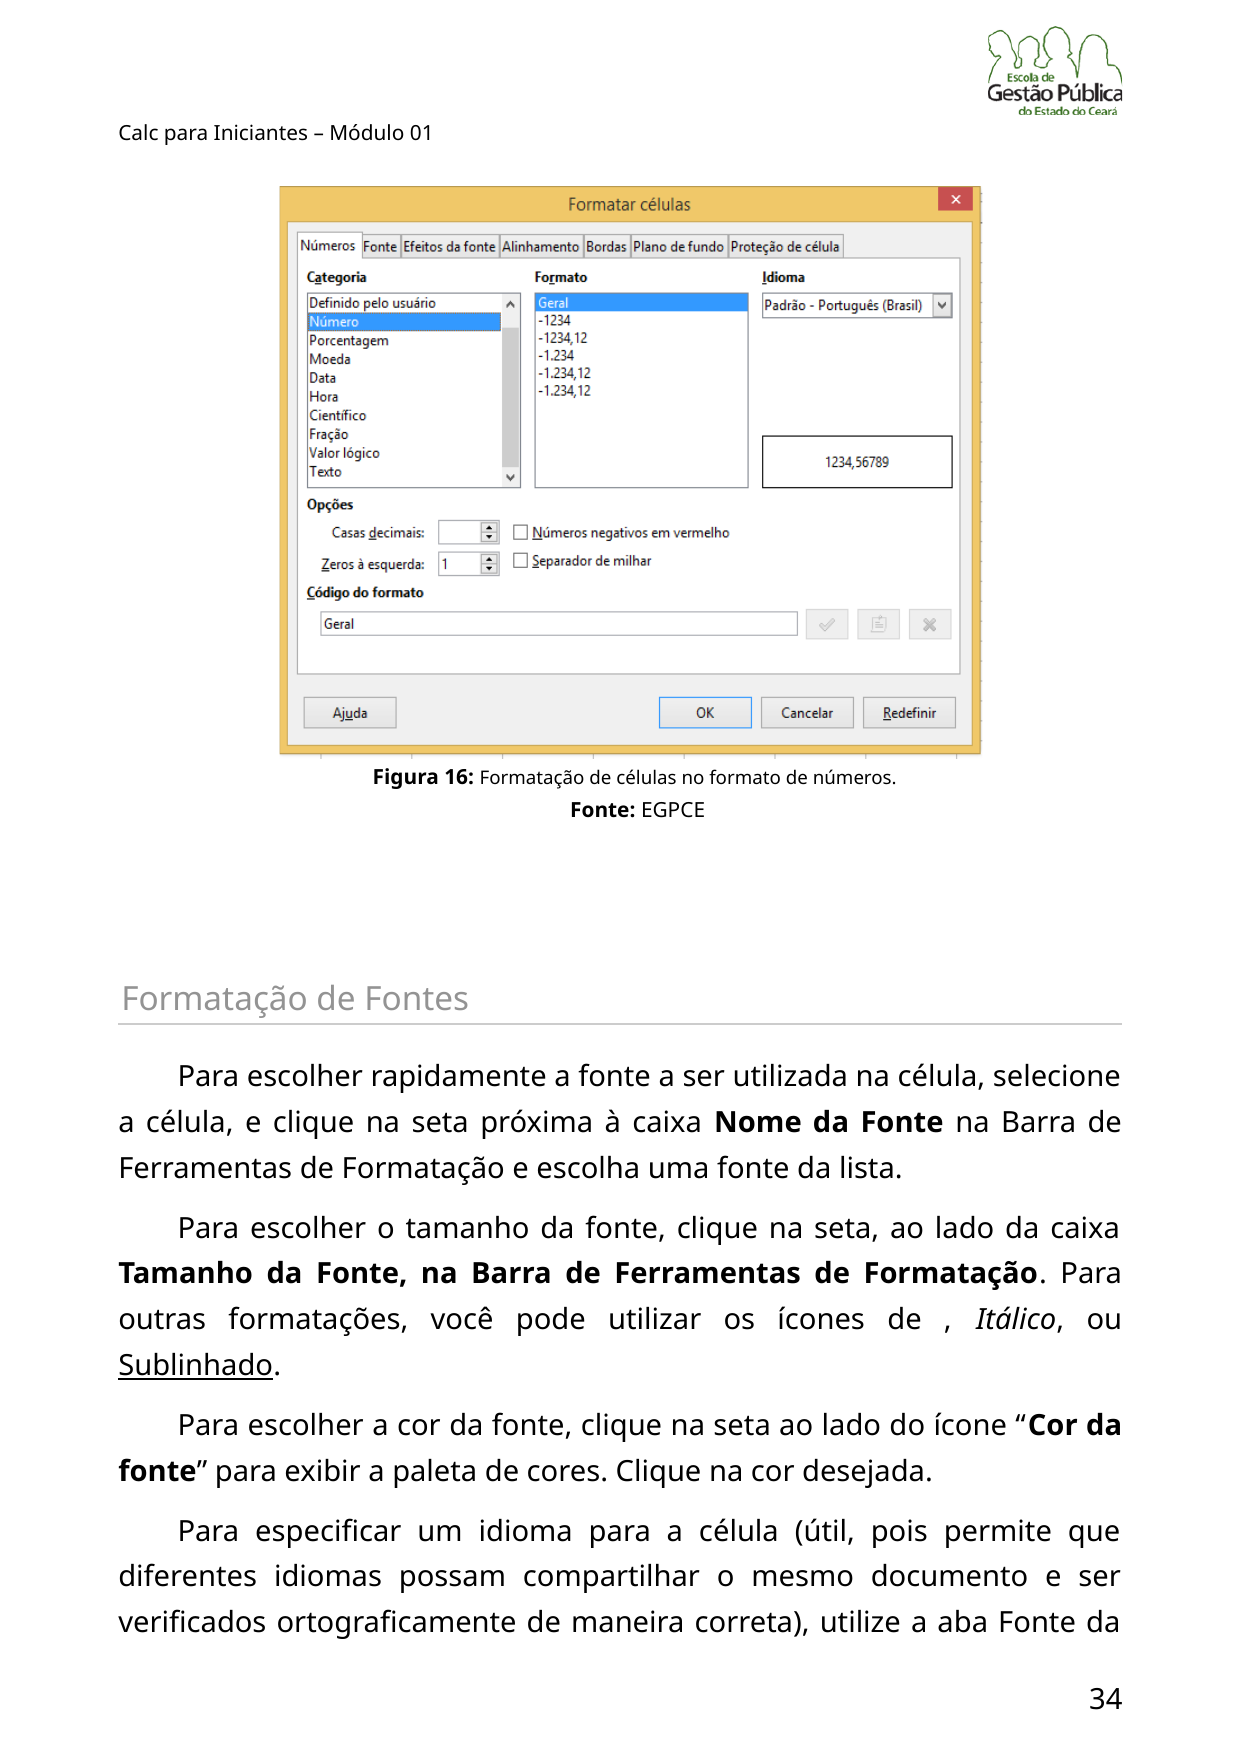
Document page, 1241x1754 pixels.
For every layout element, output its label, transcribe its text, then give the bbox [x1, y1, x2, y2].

picture [279, 186, 983, 759]
text Para escolher rapidamente a fonte a ser utilizada na célula, selecione a célula, e clique na seta próxima à caixa Nome da Fonte na Barra de Ferramentas de Formatação e escolha uma fonte da lista. [118, 1056, 1122, 1187]
text Para escolher o tamanho da fonte, clique na seta, ao lado da caixa Tamanho da Fonte, na Barra de Ferramentas de Formatação. Para outras formatações, você pode utilizar os ícones de , Itálico, ou Sublinhado. [118, 1207, 1122, 1384]
picture [118, 26, 1123, 115]
subtitle Formatação de Fontes [118, 972, 1122, 1023]
text Figura 16: Formatação de células no formato de números. Fonte: EGPCE [271, 183, 1003, 823]
text Para escolher a cor da fonte, clique na seta ao lado do ícone “Cor da fonte” para exibir a paleta de cores. Clique na cor desejada. [118, 1404, 1122, 1489]
text Para especificar um idioma para a célula (útil, pois permite que diferentes idiomas possam compartilhar o mesmo documento e ser verificados ortograficamente de maneira correta), utilize a aba Fonte da [118, 1510, 1122, 1641]
